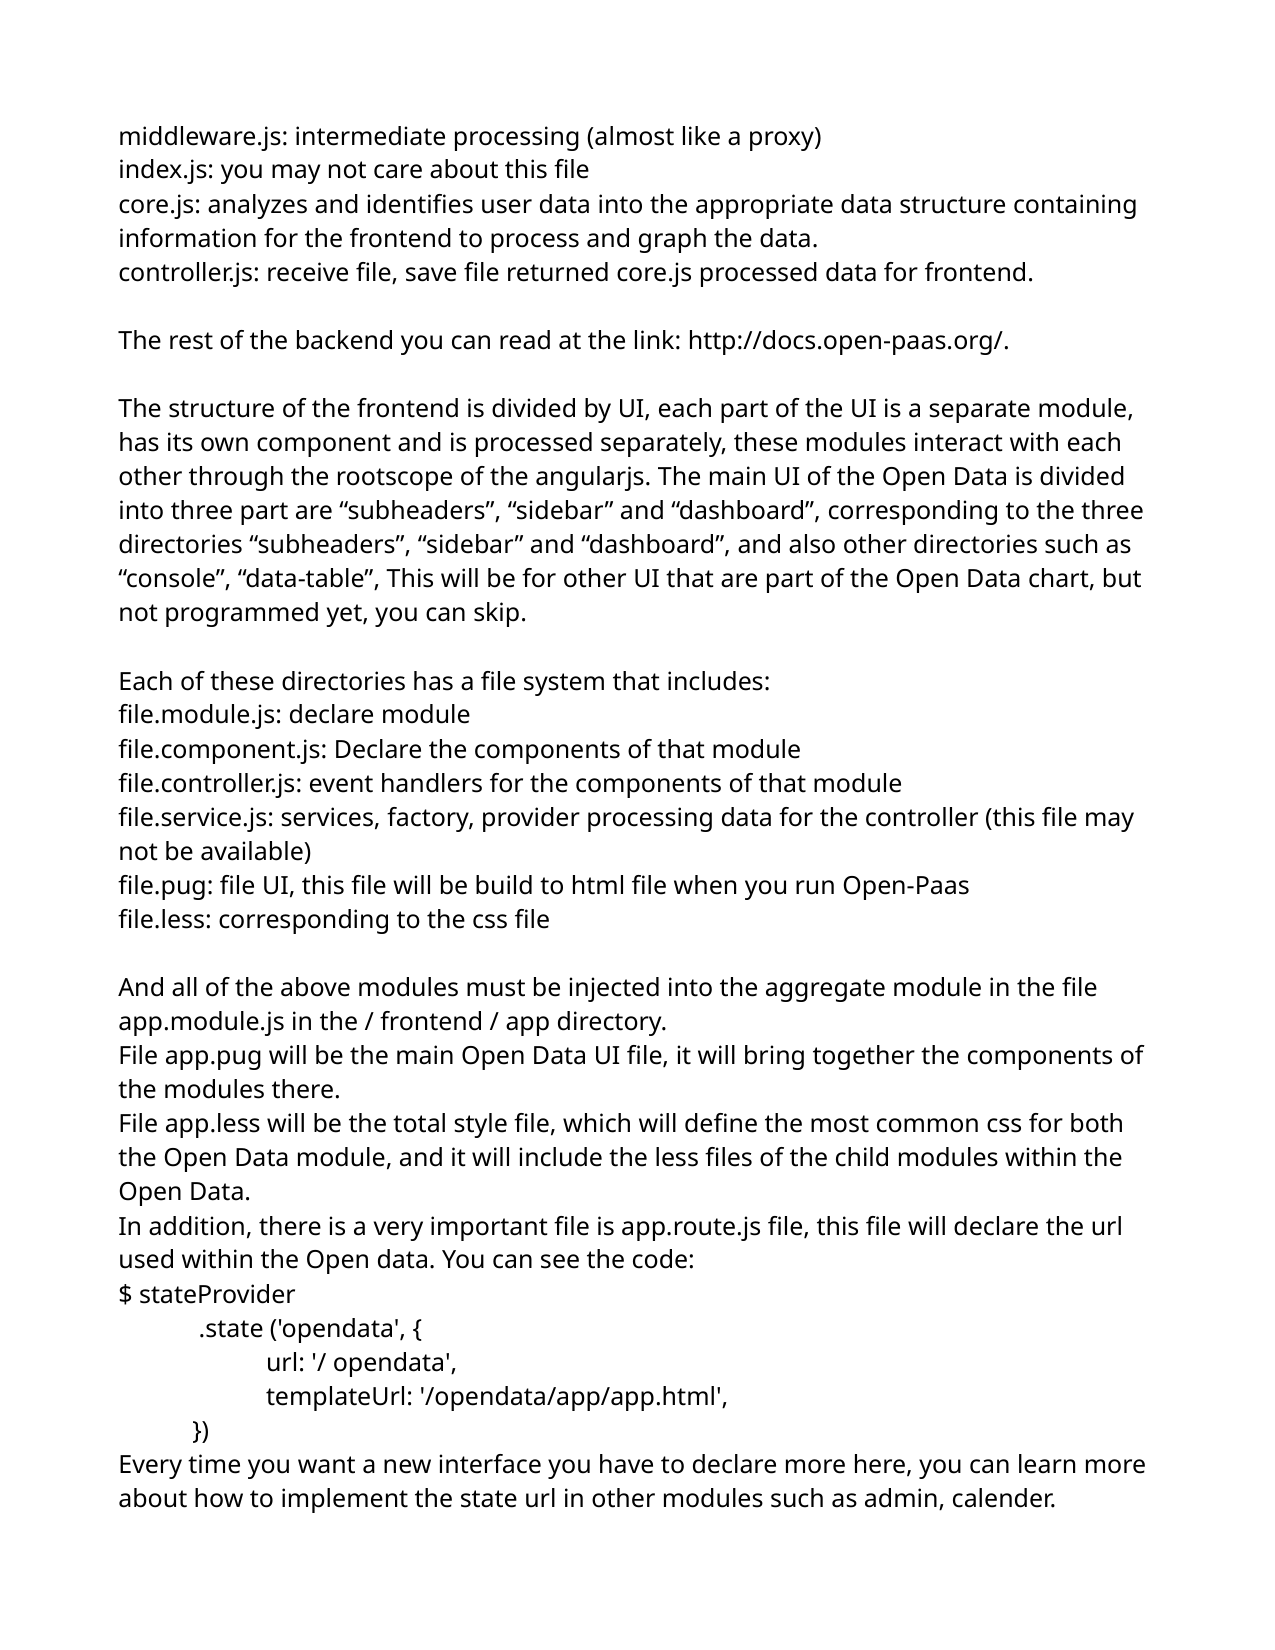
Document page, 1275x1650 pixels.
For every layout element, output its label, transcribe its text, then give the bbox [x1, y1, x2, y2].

text file.less: corresponding to the css file [118, 902, 1157, 936]
text File app.less will be the total style file, which will define the most common css for both the Open Data module, and it will include the less files of the child modules within the Open Data. [118, 1106, 1157, 1208]
text File app.pug will be the main Open Data UI file, it will bring together the components of the modules there. [118, 1038, 1157, 1106]
text }) [118, 1412, 1157, 1447]
text file.module.js: declare module [118, 697, 1157, 731]
text core.js: analyzes and identifies user data into the appropriate data structure containing information for the frontend to process and graph the data. [118, 186, 1157, 254]
text middleware.js: intermediate processing (almost like a proxy) [118, 118, 1157, 152]
text index.js: you may not care about this file [118, 152, 1157, 186]
text controller.js: receive file, save file returned core.js processed data for frontend. [118, 254, 1157, 288]
text Each of these directories has a file system that includes: [118, 663, 1157, 697]
text In addition, there is a very important file is app.route.js file, this file will declare the url used within the Open data. You can see the code: [118, 1208, 1157, 1276]
text .state ('opendata', { [118, 1310, 1157, 1344]
text templateUrl: '/opendata/app/app.html', [118, 1378, 1157, 1412]
text And all of the above modules must be injected into the aggregate module in the file app.module.js in the / frontend / app directory. [118, 970, 1157, 1038]
text file.pug: file UI, this file will be build to html file when you run Open-Paas [118, 867, 1157, 902]
text Every time you want a new interface you have to declare more here, you can learn more about how to implement the state url in other modules such as admin, calender. [118, 1447, 1157, 1515]
text $ stateProvider [118, 1276, 1157, 1310]
text file.service.js: services, factory, provider processing data for the controller (this file may not be available) [118, 799, 1157, 867]
text url: '/ opendata', [118, 1344, 1157, 1378]
text The rest of the backend you can read at the link: http://docs.open-paas.org/. The structure of the frontend is divided by UI, each part of the UI is a separate module, has its own component and is processed separately, these modules interact with each other through the rootscope of the angularjs. The main UI of the Open Data is divided into three part are “subheaders”, “sidebar” and “dashboard”, corresponding to the three directories “subheaders”, “sidebar” and “dashboard”, and also other directories such as “console”, “data-table”, This will be for other UI that are part of the Open Data chart, but not programmed yet, you can skip. [118, 322, 1157, 629]
text file.controller.js: event handlers for the components of that module [118, 765, 1157, 799]
text file.component.js: Declare the components of that module [118, 731, 1157, 765]
